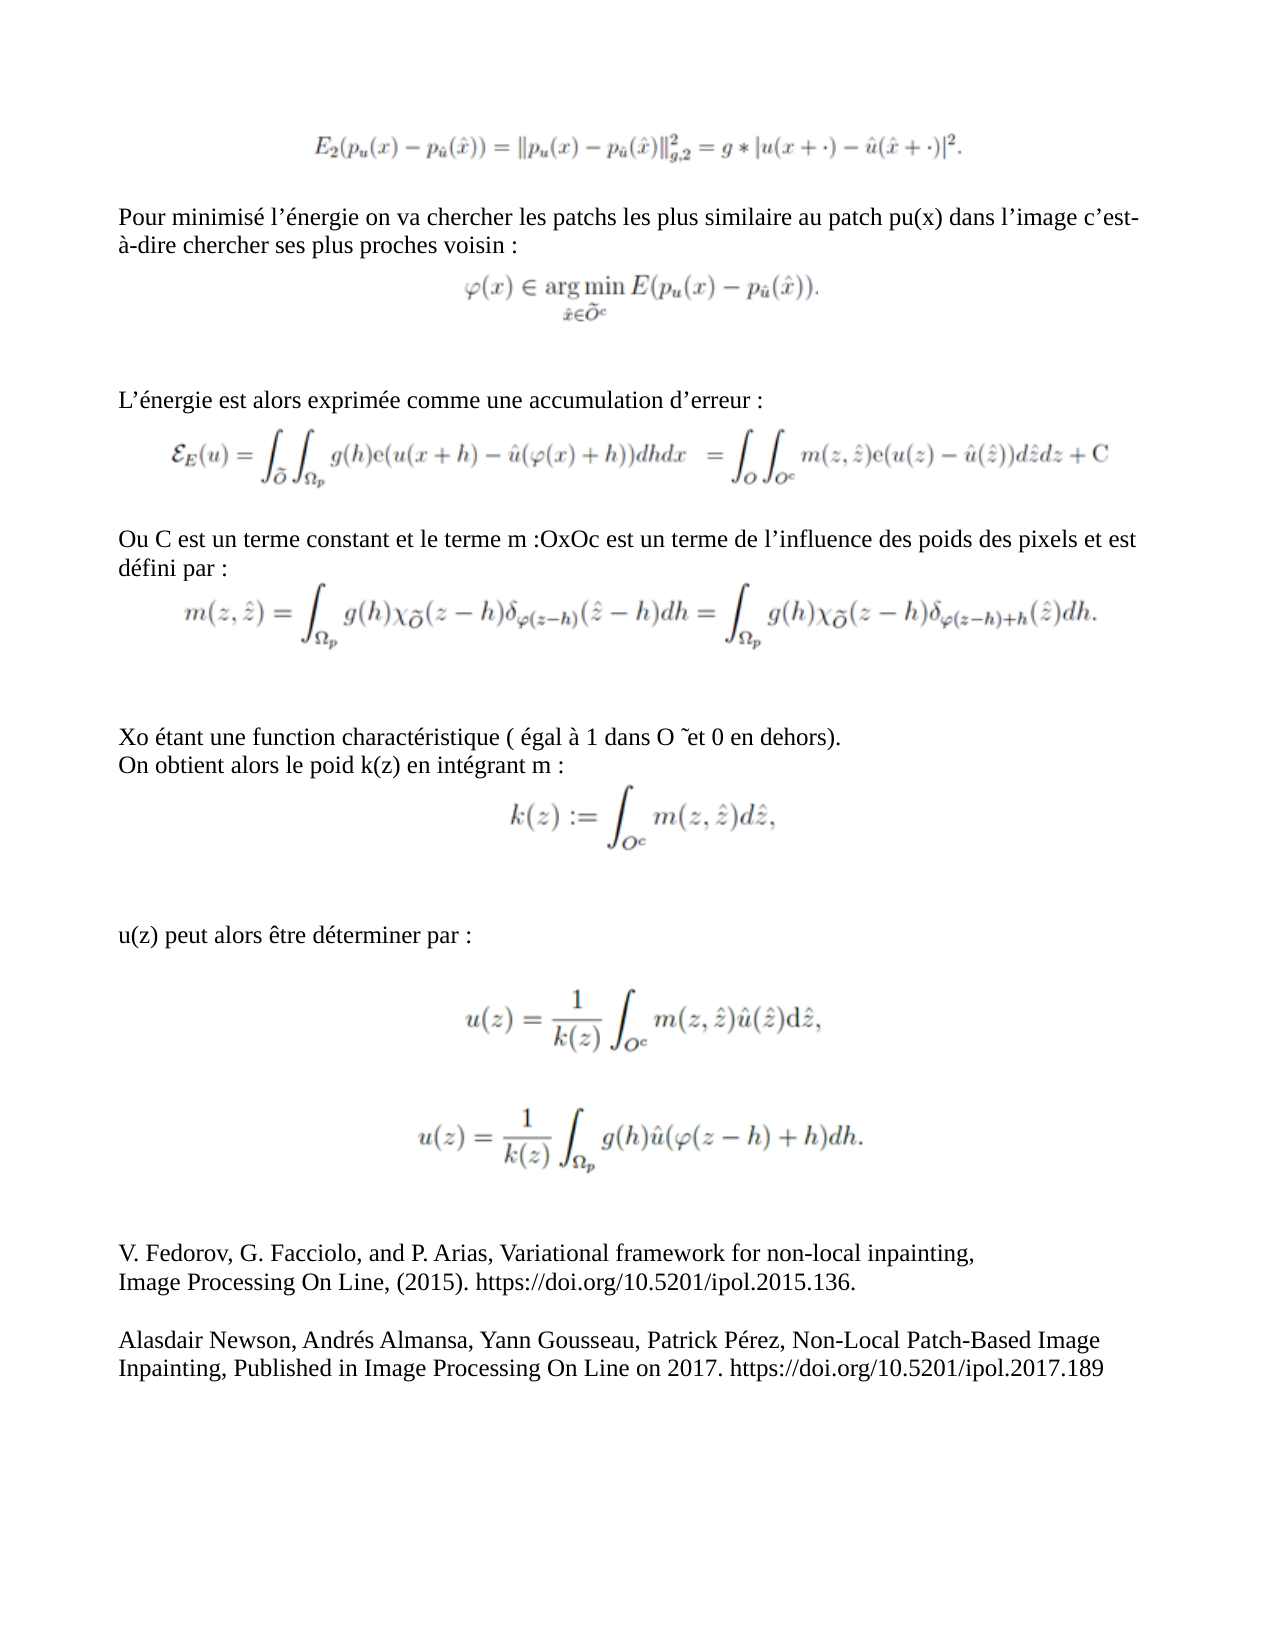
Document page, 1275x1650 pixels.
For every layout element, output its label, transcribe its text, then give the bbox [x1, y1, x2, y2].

text Xo étant une function charactéristique ( égal à 1 dans O ̃ et 0 en dehors). [118, 722, 1157, 751]
picture [165, 414, 1111, 496]
text Image Processing On Line, (2015). https://doi.org/10.5201/ipol.2015.136. [118, 1267, 1157, 1296]
text Ou C est un terme constant et le terme m :OxOc est un terme de l’influence des poids des pixels et est défini par : [118, 524, 1157, 582]
picture [411, 1099, 864, 1181]
picture [490, 779, 785, 863]
text u(z) peut alors être déterminer par : [118, 920, 1157, 948]
picture [457, 259, 818, 328]
picture [453, 977, 822, 1071]
text Pour minimisé l’énergie on va chercher les patchs les plus similaire au patch pu(x) dans l’image c’est-à-dire chercher ses plus proches voisin : [118, 202, 1157, 259]
text Alasdair Newson, Andrés Almansa, Yann Gousseau, Patrick Pérez, Non-Local Patch-Based Image Inpainting, Published in Image Processing On Line on 2017. https://doi.org/10.5201/ipol.2017.189 [118, 1325, 1157, 1382]
text L’énergie est alors exprimée comme une accumulation d’erreur : [118, 385, 1157, 414]
text On obtient alors le poid k(z) en intégrant m : [118, 751, 1157, 779]
picture [165, 581, 1111, 665]
picture [307, 118, 968, 173]
text V. Fedorov, G. Facciolo, and P. Arias, Variational framework for non-local inpainting, [118, 1238, 1157, 1267]
